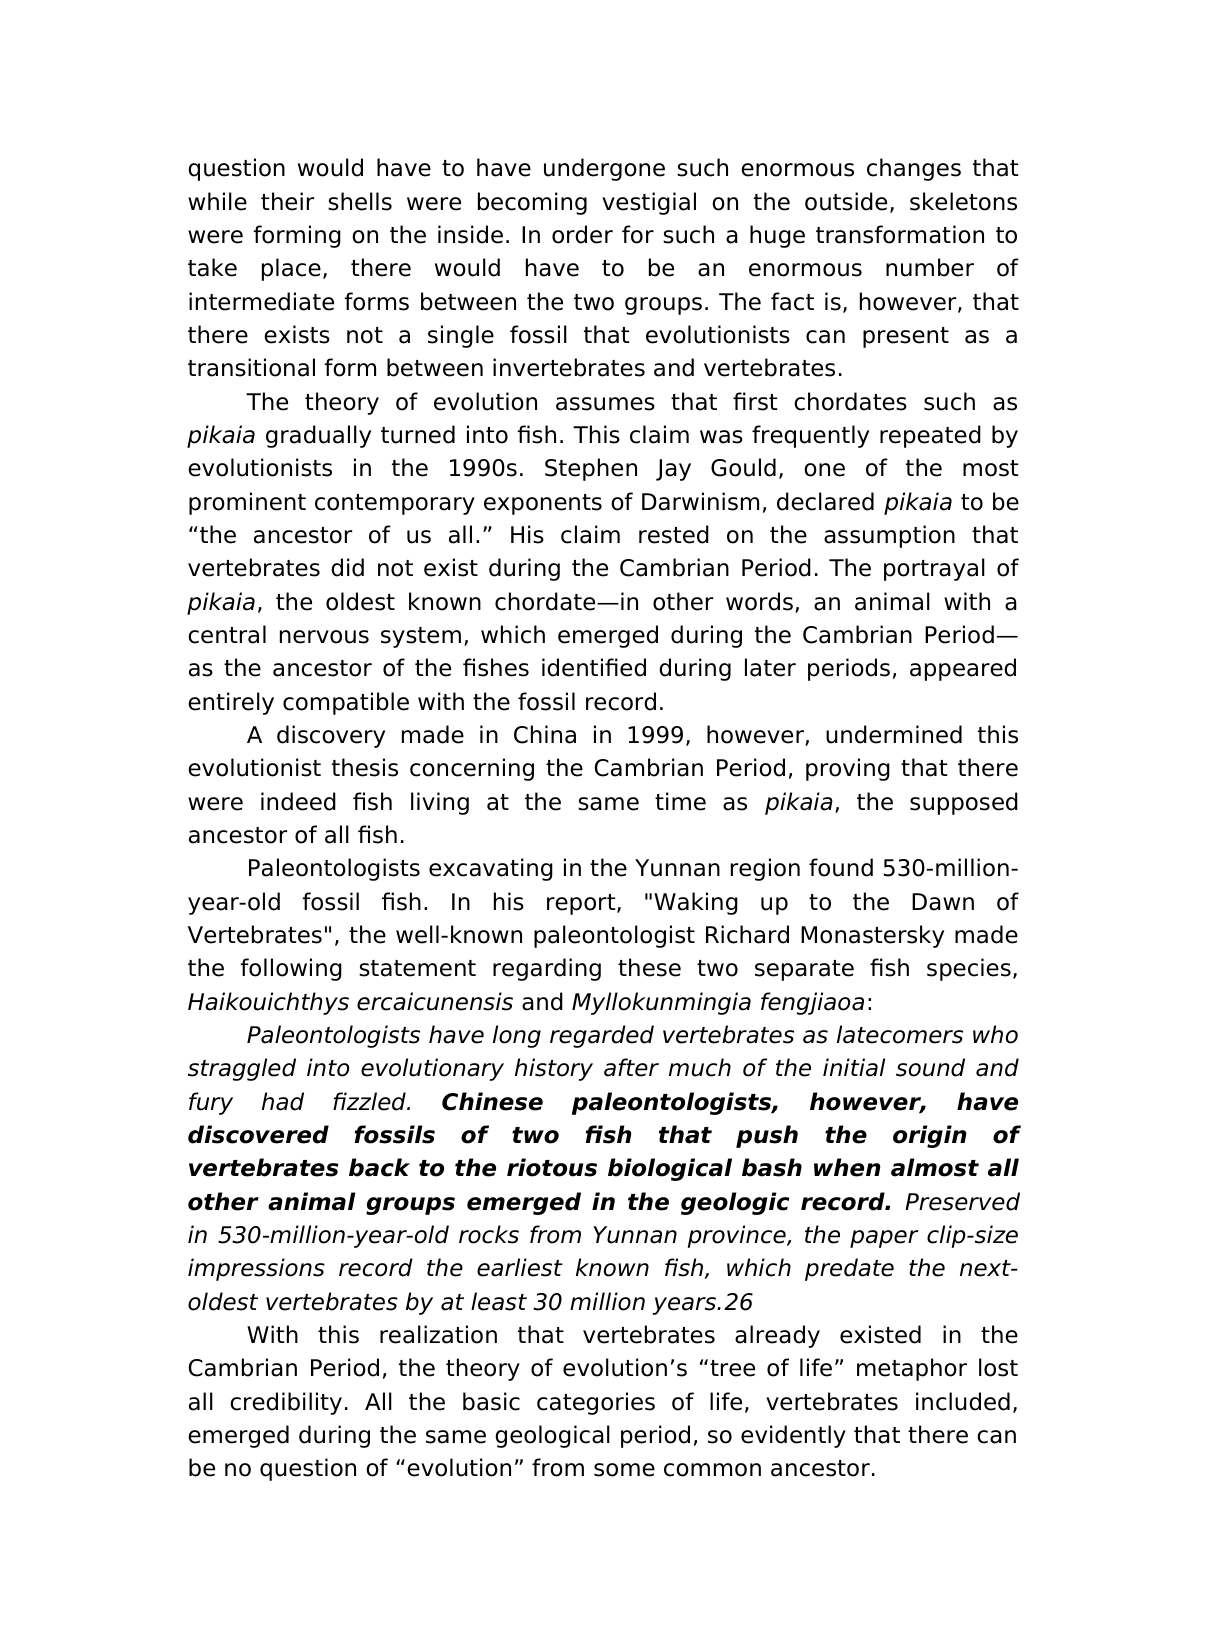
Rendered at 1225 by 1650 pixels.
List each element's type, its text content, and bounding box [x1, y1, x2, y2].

text A discovery made in China in 1999, however, undermined this evolutionist thesis concerning the Cambrian Period, proving that there were indeed fish living at the same time as pikaia, the supposed ancestor of all fish. [187, 717, 1020, 850]
text Paleontologists excavating in the Yunnan region found 530-million-year-old fossil fish. In his report, "Waking up to the Dawn of Vertebrates", the well-known paleontologist Richard Monastersky made the following statement regarding these two separate fish species, Haikouichthys ercaicunensis and Myllokunmingia fengjiaoa: [187, 850, 1020, 1017]
text The theory of evolution assumes that first chordates such as pikaia gradually turned into fish. This claim was frequently repeated by evolutionists in the 1990s. Stephen Jay Gould, one of the most prominent contemporary exponents of Darwinism, declared pikaia to be “the ancestor of us all.” His claim rested on the assumption that vertebrates did not exist during the Cambrian Period. The portrayal of pikaia, the oldest known chordate—in other words, an animal with a central nervous system, which emerged during the Cambrian Period—as the ancestor of the fishes identified during later periods, appeared entirely compatible with the fossil record. [187, 383, 1020, 717]
text With this realization that vertebrates already existed in the Cambrian Period, the theory of evolution’s “tree of life” metaphor lost all credibility. All the basic categories of life, vertebrates included, emerged during the same geological period, so evidently that there can be no question of “evolution” from some common ancestor. [187, 1317, 1020, 1483]
text Paleontologists have long regarded vertebrates as latecomers who straggled into evolutionary history after much of the initial sound and fury had fizzled. Chinese paleontologists, however, have discovered fossils of two fish that push the origin of vertebrates back to the riotous biological bash when almost all other animal groups emerged in the geologic record. Preserved in 530-million-year-old rocks from Yunnan province, the paper clip-size impressions record the earliest known fish, which predate the next-oldest vertebrates by at least 30 million years.26 [187, 1017, 1020, 1317]
text question would have to have undergone such enormous changes that while their shells were becoming vestigial on the outside, skeletons were forming on the inside. In order for such a huge transformation to take place, there would have to be an enormous number of intermediate forms between the two groups. The fact is, however, that there exists not a single fossil that evolutionists can present as a transitional form between invertebrates and vertebrates. [187, 150, 1020, 383]
